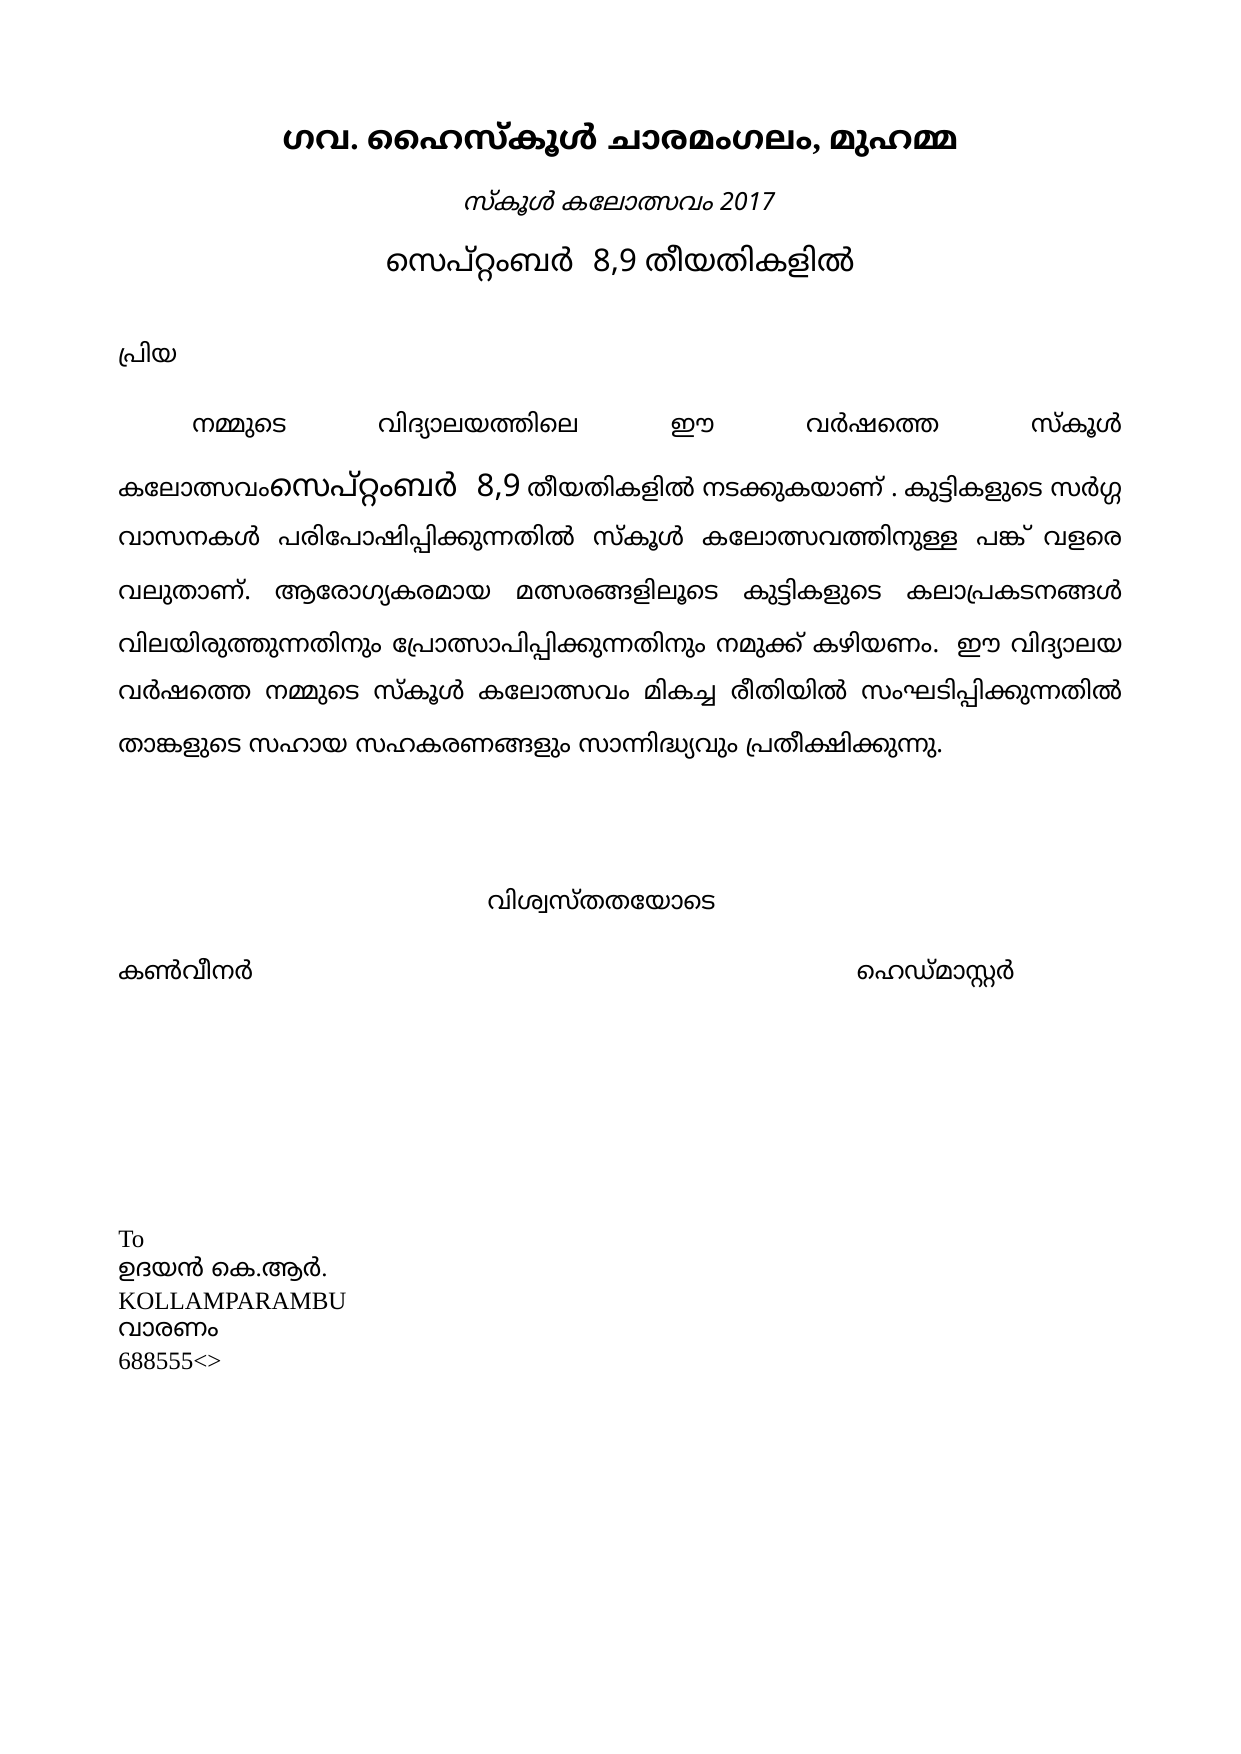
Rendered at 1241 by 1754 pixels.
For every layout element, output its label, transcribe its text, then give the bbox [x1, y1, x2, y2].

text പ്രിയ [118, 341, 1122, 372]
text കണ്‍വീനര്‍ ഹെഡ്‌മാസ്റ്റര്‍ [118, 953, 1122, 989]
text ഗവ. ഹൈസ്കൂള്‍ ചാരമംഗലം, മുഹമ്മ [118, 118, 1122, 162]
text ഉദയന്‍ കെ.ആര്‍. [118, 1253, 1122, 1286]
text വാരണം [118, 1315, 1122, 1346]
text വിശ്വസ്തതയോടെ [118, 882, 1122, 919]
text KOLLAMPARAMBU [118, 1286, 1122, 1315]
text സെപ്റ്റംബര്‍ 8,9 തീയതികളില്‍ [118, 238, 1122, 284]
text സ്കൂള്‍ കലോത്സവം 2017 [118, 184, 1122, 220]
text To [118, 1224, 1122, 1253]
text ‌‌ [118, 814, 1122, 848]
text നമ്മുടെ വിദ്യാലയത്തിലെ ഈ വര്‍ഷത്തെ സ്കൂള്‍ കലോത്സവംസെപ്റ്റംബര്‍ 8,9 തീയതികളില്‍ നടക്കുകയാണ് . കുട്ടികളുടെ സര്‍ഗ്ഗ വാസനകള്‍ പരിപോഷിപ്പിക്കുന്നതില്‍ സ്കൂള്‍ കലോത്സവത്തിനുള്ള പങ്ക് വളരെ വലുതാണ്. ആരോഗ്യകരമായ മത്സരങ്ങളിലൂടെ കുട്ടികളുടെ കലാപ്രകടനങ്ങള്‍ വിലയിരുത്തുന്നതിനും പ്രോത്സാപിപ്പിക്കുന്നതിനും നമുക്ക് കഴിയണം. ഈ വിദ്യാലയ വര്‍ഷത്തെ നമ്മുടെ സ്കൂള്‍ കലോത്സവം മികച്ച രീതിയില്‍ സംഘടിപ്പിക്കുന്നതില്‍ താങ്കളുടെ സഹായ സഹകരണങ്ങളും സാന്നിദ്ധ്യവും പ്രതീക്ഷിക്കുന്നു. [118, 406, 1122, 762]
text 688555<> [118, 1346, 1122, 1375]
